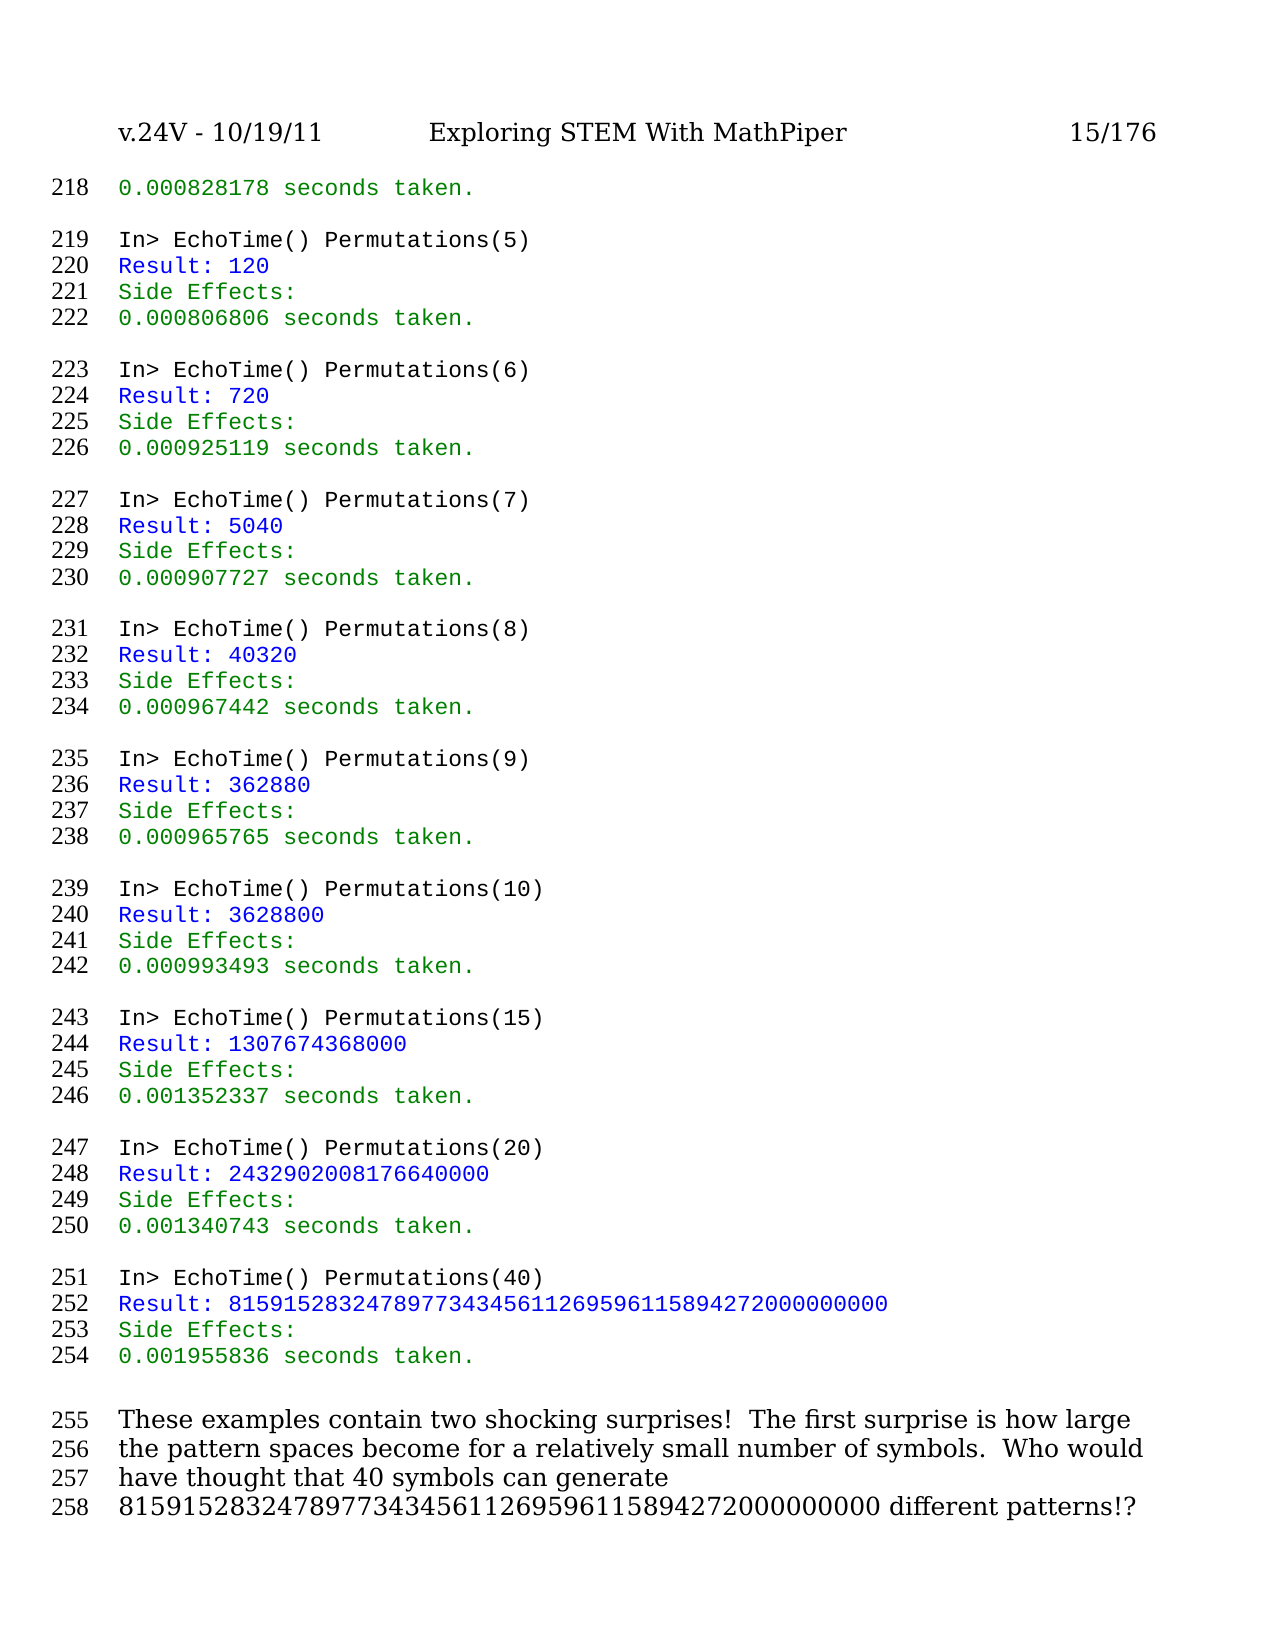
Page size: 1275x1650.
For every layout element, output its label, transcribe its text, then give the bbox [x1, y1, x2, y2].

text Result: 3628800 [118, 903, 1157, 929]
text Result: 720 [118, 384, 1157, 410]
text 0.001955836 seconds taken. [118, 1344, 1157, 1370]
text In> EchoTime() Permutations(7) [118, 488, 1157, 514]
text In> EchoTime() Permutations(5) [118, 229, 1157, 254]
text Result: 1307674368000 [118, 1033, 1157, 1059]
text 0.000925119 seconds taken. [118, 436, 1157, 462]
text 0.000993493 seconds taken. [118, 955, 1157, 981]
text In> EchoTime() Permutations(15) [118, 1007, 1157, 1033]
text Side Effects: [118, 1188, 1157, 1214]
text Result: 40320 [118, 644, 1157, 669]
text 0.001352337 seconds taken. [118, 1084, 1157, 1111]
text 0.000806806 seconds taken. [118, 306, 1157, 332]
text In> EchoTime() Permutations(40) [118, 1266, 1157, 1292]
text 0.001340743 seconds taken. [118, 1214, 1157, 1240]
text Result: 815915283247897734345611269596115894272000000000 [118, 1292, 1157, 1318]
text Side Effects: [118, 1059, 1157, 1084]
text Result: 362880 [118, 773, 1157, 799]
text Side Effects: [118, 540, 1157, 566]
text Side Effects: [118, 410, 1157, 436]
text 0.000967442 seconds taken. [118, 696, 1157, 721]
text Result: 5040 [118, 514, 1157, 540]
text Side Effects: [118, 929, 1157, 955]
text These examples contain two shocking surprises! The first surprise is how large the pattern spaces become for a relatively small number of symbols. Who would have thought that 40 symbols can generate 815915283247897734345611269596115894272000000000 different patterns!? [118, 1405, 1157, 1521]
text Side Effects: [118, 669, 1157, 696]
text Side Effects: [118, 281, 1157, 306]
text Result: 120 [118, 254, 1157, 281]
text 0.000907727 seconds taken. [118, 566, 1157, 592]
text In> EchoTime() Permutations(10) [118, 877, 1157, 903]
text In> EchoTime() Permutations(8) [118, 618, 1157, 644]
text 0.000828178 seconds taken. [118, 177, 1157, 203]
text In> EchoTime() Permutations(6) [118, 358, 1157, 384]
text Result: 2432902008176640000 [118, 1162, 1157, 1188]
text In> EchoTime() Permutations(9) [118, 747, 1157, 773]
text In> EchoTime() Permutations(20) [118, 1136, 1157, 1162]
text Side Effects: [118, 799, 1157, 825]
text Side Effects: [118, 1318, 1157, 1344]
text 0.000965765 seconds taken. [118, 825, 1157, 851]
